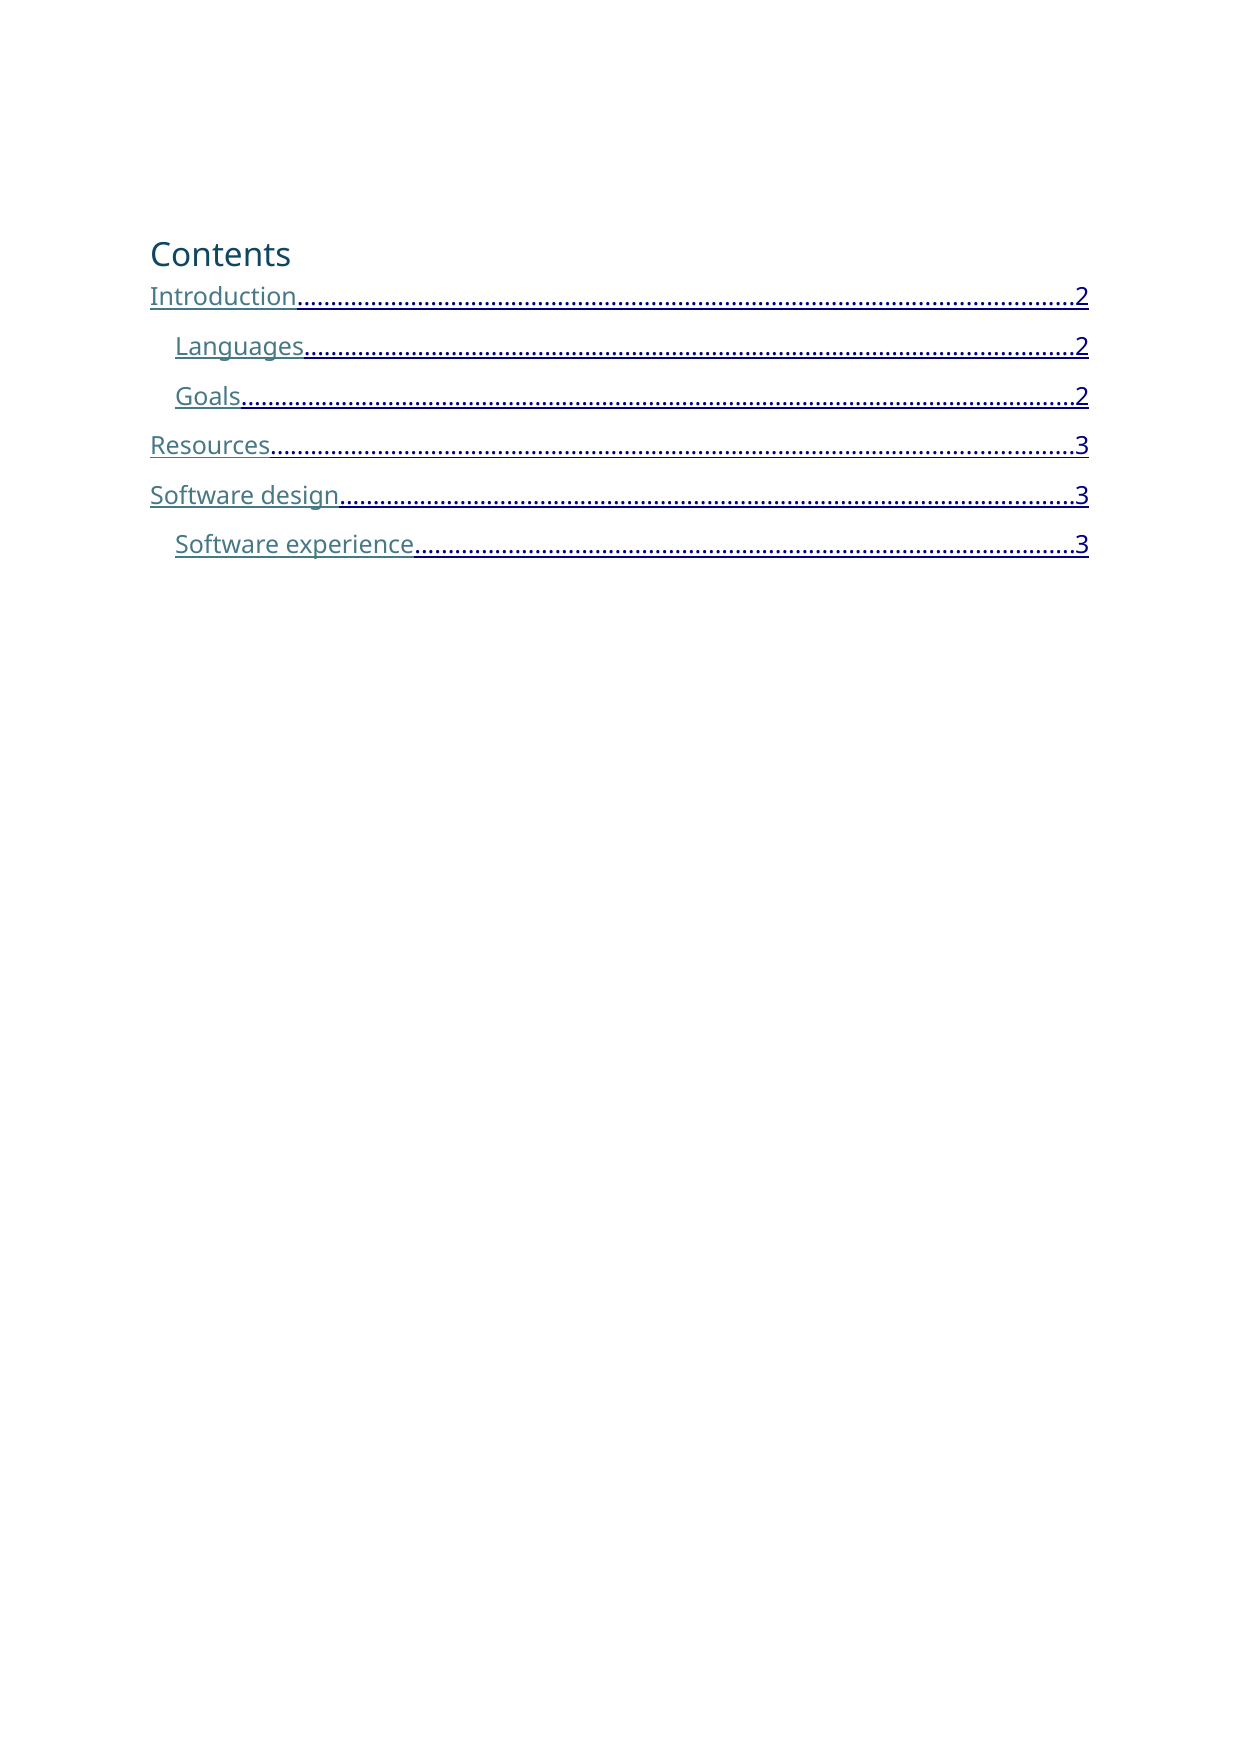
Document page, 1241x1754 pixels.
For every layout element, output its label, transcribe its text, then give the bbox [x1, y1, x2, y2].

text Goals 2 [175, 378, 1090, 412]
text Languages 2 [175, 328, 1090, 363]
text Introduction 2 [150, 279, 1090, 313]
text Software experience 3 [175, 527, 1090, 561]
text Resources 3 [150, 428, 1090, 462]
text Software design 3 [150, 477, 1090, 511]
subtitle Contents [150, 231, 1090, 276]
